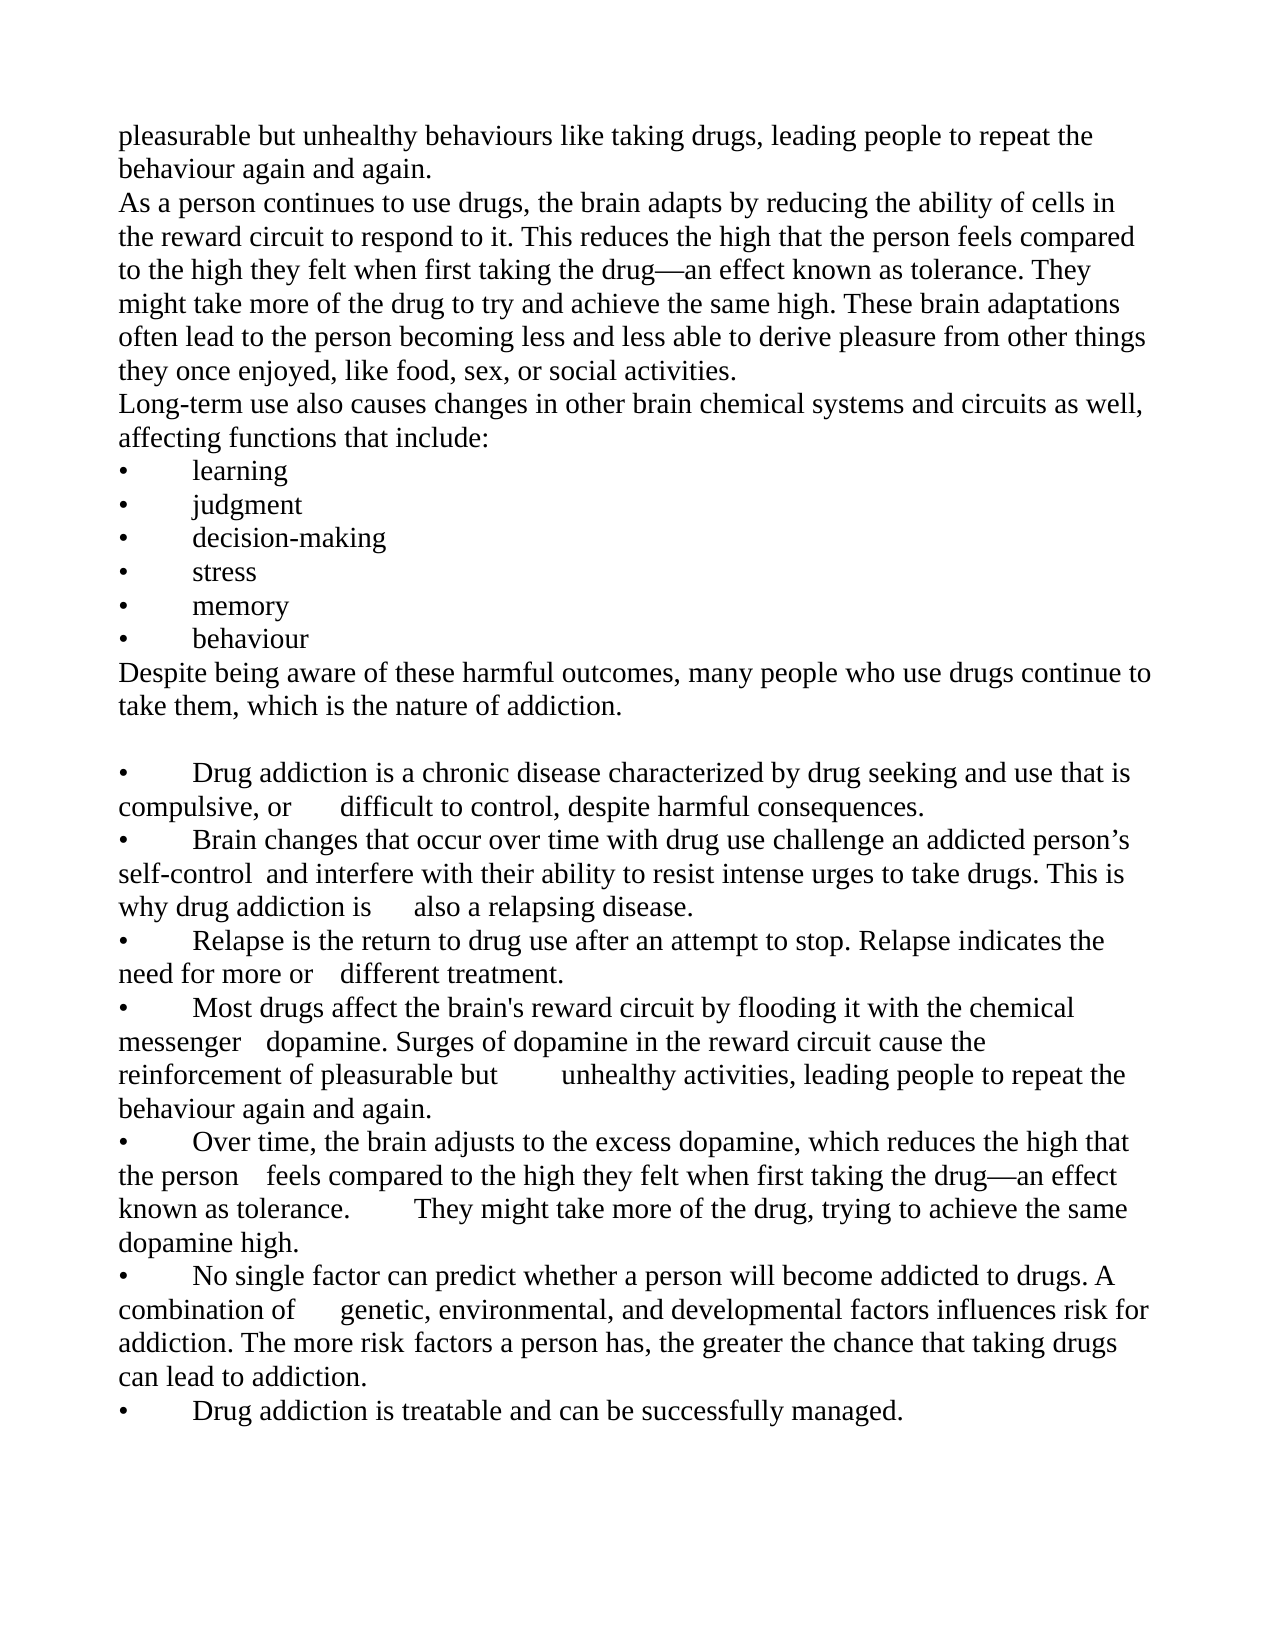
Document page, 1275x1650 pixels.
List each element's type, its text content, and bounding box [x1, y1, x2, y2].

text • Drug addiction is treatable and can be successfully managed. [118, 1393, 1157, 1426]
text • decision-making [118, 521, 1157, 554]
text • behaviour [118, 621, 1157, 655]
text • judgment [118, 487, 1157, 521]
text • Drug addiction is a chronic disease characterized by drug seeking and use that is compulsive, or difficult to control, despite harmful consequences. [118, 755, 1157, 822]
text As a person continues to use drugs, the brain adapts by reducing the ability of cells in the reward circuit to respond to it. This reduces the high that the person feels compared to the high they felt when first taking the drug—an effect known as tolerance. They might take more of the drug to try and achieve the same high. These brain adaptations often lead to the person becoming less and less able to derive pleasure from other things they once enjoyed, like food, sex, or social activities. [118, 185, 1157, 386]
text • memory [118, 588, 1157, 621]
text • learning [118, 453, 1157, 487]
text • Brain changes that occur over time with drug use challenge an addicted person’s self-control and interfere with their ability to resist intense urges to take drugs. This is why drug addiction is also a relapsing disease. [118, 822, 1157, 923]
text • stress [118, 554, 1157, 588]
text • Most drugs affect the brain's reward circuit by flooding it with the chemical messenger dopamine. Surges of dopamine in the reward circuit cause the reinforcement of pleasurable but unhealthy activities, leading people to repeat the behaviour again and again. [118, 990, 1157, 1124]
text pleasurable but unhealthy behaviours like taking drugs, leading people to repeat the behaviour again and again. [118, 118, 1157, 185]
text Long-term use also causes changes in other brain chemical systems and circuits as well, affecting functions that include: [118, 386, 1157, 453]
text Despite being aware of these harmful outcomes, many people who use drugs continue to take them, which is the nature of addiction. [118, 655, 1157, 722]
text • No single factor can predict whether a person will become addicted to drugs. A combination of genetic, environmental, and developmental factors influences risk for addiction. The more risk factors a person has, the greater the chance that taking drugs can lead to addiction. [118, 1258, 1157, 1393]
text • Relapse is the return to drug use after an attempt to stop. Relapse indicates the need for more or different treatment. [118, 923, 1157, 990]
text • Over time, the brain adjusts to the excess dopamine, which reduces the high that the person feels compared to the high they felt when first taking the drug—an effect known as tolerance. They might take more of the drug, trying to achieve the same dopamine high. [118, 1124, 1157, 1258]
